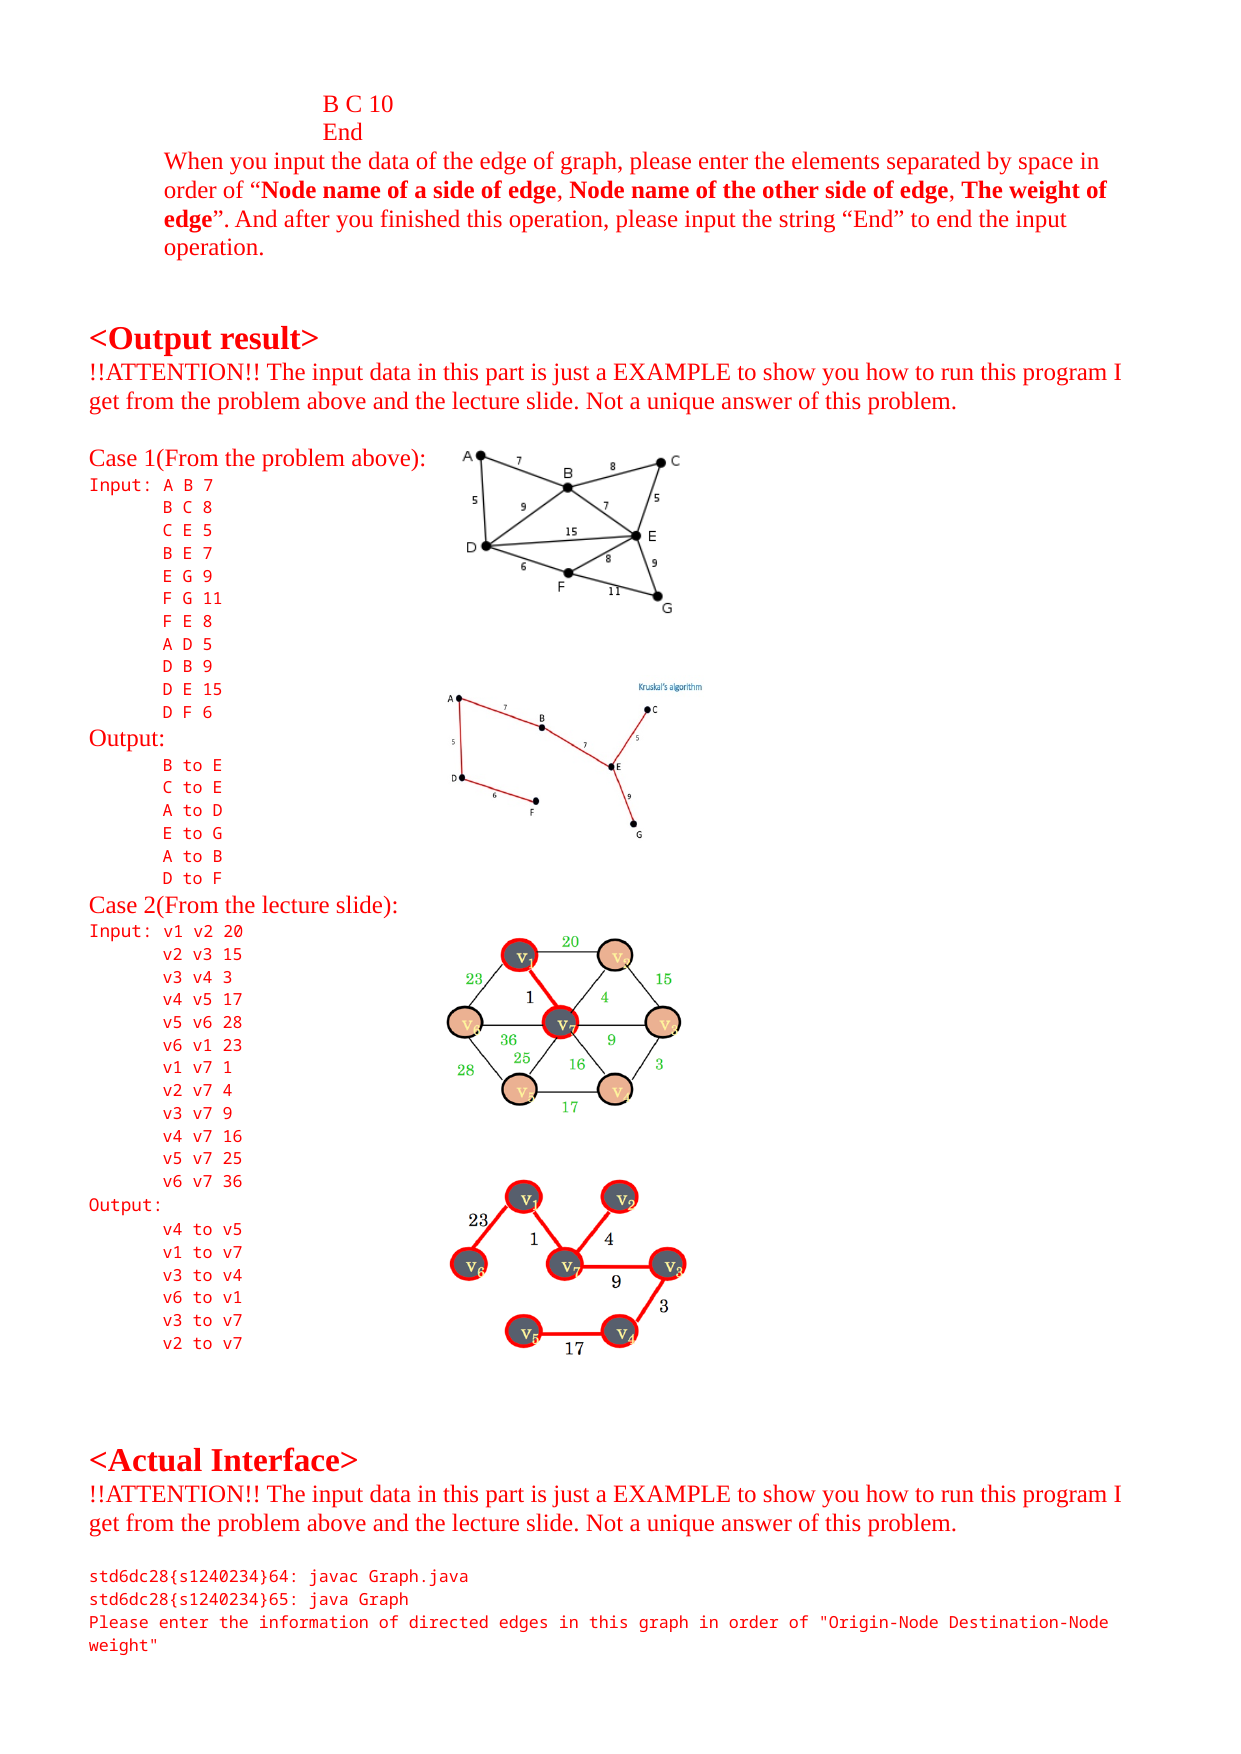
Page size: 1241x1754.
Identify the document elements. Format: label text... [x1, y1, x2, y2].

text A to D [162, 799, 420, 822]
text E to G [162, 822, 420, 844]
text !!ATTENTION!! The input data in this part is just a EXAMPLE to show you how to run this program I get from the problem above and the lecture slide. Not a unique answer of this problem. [89, 357, 1151, 414]
text v4 to v5 [89, 1217, 439, 1241]
text D to F [162, 867, 1151, 890]
text [532, 472, 618, 484]
text A to B [162, 844, 1151, 867]
text Case 1(From the problem above): [89, 443, 1151, 472]
text v6 v7 36 [162, 1170, 1151, 1192]
text v1 v7 1 [162, 1056, 439, 1079]
text [697, 943, 1151, 965]
text v3 v4 3 [162, 965, 439, 988]
text [697, 1056, 1151, 1079]
text v2 v7 4 [162, 1079, 439, 1102]
text When you input the data of the edge of graph, please enter the elements separated by space in order of “Node name of a side of edge, Node name of the other side of edge, The weight of edge”. And after you finished this operation, please input the string “End” to end the input operation. [126, 146, 1151, 261]
text B E 7 [162, 542, 534, 564]
text Please enter the information of directed edges in this graph in order of "Origin-Node Destination-Node weight" [89, 1611, 1151, 1656]
text v2 to v7 [162, 1332, 439, 1354]
text End [101, 117, 1151, 146]
text D E 15 [162, 678, 420, 701]
text [485, 496, 553, 519]
text [497, 519, 630, 542]
text v6 v1 23 [162, 1033, 439, 1056]
text [709, 822, 1151, 844]
text Output: [89, 723, 420, 752]
text [574, 472, 656, 496]
text [648, 564, 1151, 587]
text [639, 519, 1151, 542]
text v3 to v7 [162, 1309, 439, 1332]
text [697, 965, 1151, 988]
text Case 2(From the lecture slide): [89, 890, 1151, 918]
text [483, 472, 562, 496]
text [695, 1332, 1151, 1354]
text [709, 776, 1151, 799]
text v3 to v4 [162, 1263, 439, 1286]
text [695, 1192, 1151, 1217]
text Input: v1 v2 20 [89, 918, 1151, 943]
text v5 v7 25 [162, 1147, 1151, 1170]
text [697, 1033, 1151, 1056]
text [697, 1079, 1151, 1102]
text [697, 988, 1151, 1011]
text [640, 542, 1151, 564]
text C to E [162, 776, 420, 799]
text [695, 1217, 1151, 1241]
text F G 11 [162, 587, 1151, 610]
text F E 8 [162, 610, 1151, 632]
text <Actual Interface> [89, 1441, 1151, 1479]
text v2 v3 15 [162, 943, 439, 965]
text std6dc28{s1240234}65: java Graph [89, 1588, 1151, 1611]
text [709, 752, 1151, 776]
text E G 9 [162, 564, 612, 587]
text [695, 1241, 1151, 1263]
text [695, 1286, 1151, 1309]
text B to E [89, 752, 420, 776]
text A D 5 [162, 632, 1151, 655]
text [709, 799, 1151, 822]
text [697, 1011, 1151, 1033]
text [695, 1309, 1151, 1332]
text [709, 701, 1151, 723]
text v4 v5 17 [162, 988, 439, 1011]
text v4 v7 16 [162, 1124, 1151, 1147]
text <Output result> [89, 319, 1151, 357]
text [644, 496, 1151, 519]
text B C 10 [101, 89, 1151, 117]
text [497, 542, 620, 564]
text [652, 472, 1151, 496]
text [695, 1263, 1151, 1286]
text [528, 496, 608, 519]
text Input: A B 7 [89, 472, 481, 496]
text std6dc28{s1240234}64: javac Graph.java [89, 1565, 1151, 1588]
text [487, 519, 521, 542]
text v6 to v1 [162, 1286, 439, 1309]
text D B 9 [162, 655, 1151, 678]
text v3 v7 9 [162, 1102, 1151, 1124]
text D F 6 [162, 701, 420, 723]
text [583, 496, 647, 519]
text Output: [89, 1192, 439, 1217]
text !!ATTENTION!! The input data in this part is just a EXAMPLE to show you how to run this program I get from the problem above and the lecture slide. Not a unique answer of this problem. [89, 1479, 1151, 1536]
text [709, 723, 1151, 752]
text C E 5 [89, 519, 484, 542]
text [590, 542, 644, 564]
text v1 to v7 [162, 1241, 439, 1263]
text B C 8 [89, 496, 482, 519]
text [709, 678, 1151, 701]
text v5 v6 28 [162, 1011, 439, 1033]
text [574, 564, 652, 587]
text [616, 519, 640, 531]
